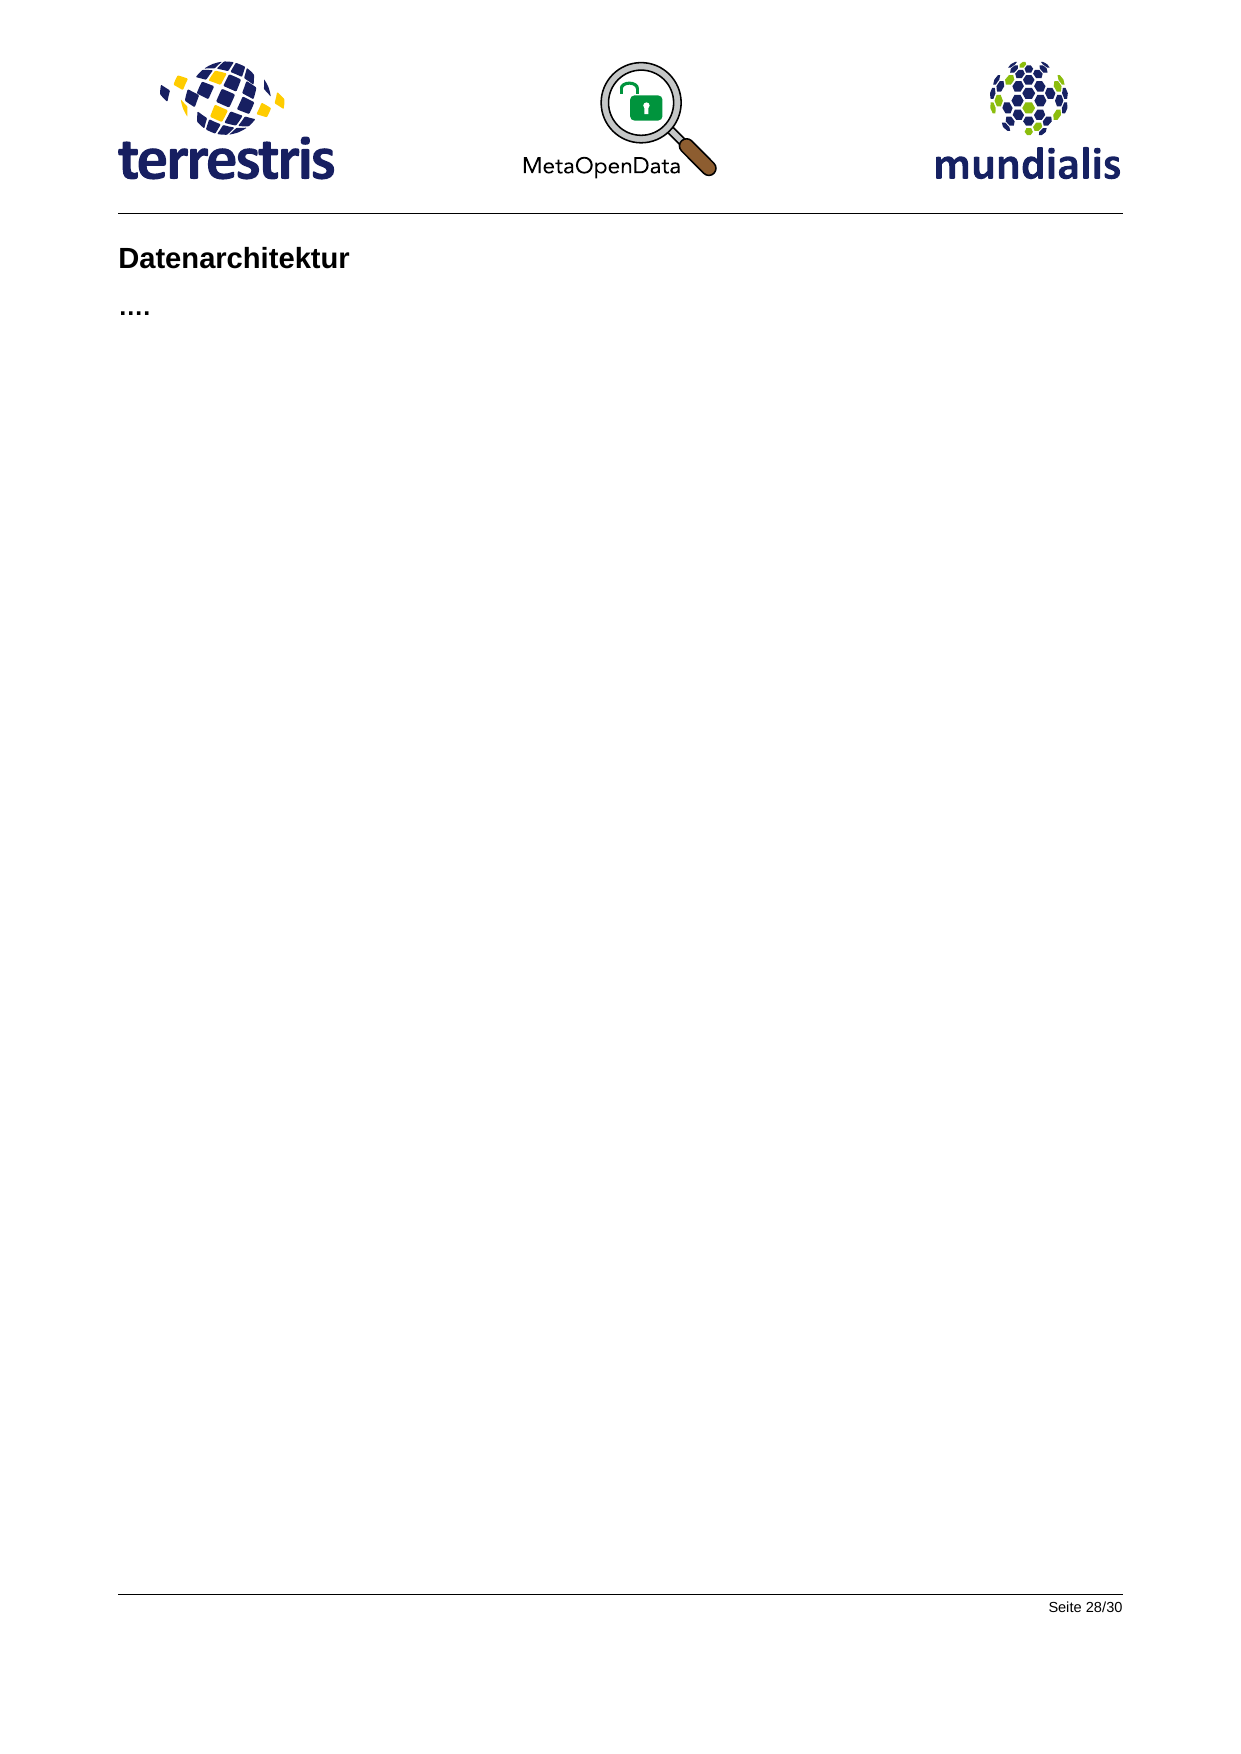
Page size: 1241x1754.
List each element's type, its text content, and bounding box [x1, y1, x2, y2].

text …. [118, 292, 1122, 320]
subtitle Datenarchitektur [118, 241, 1122, 275]
